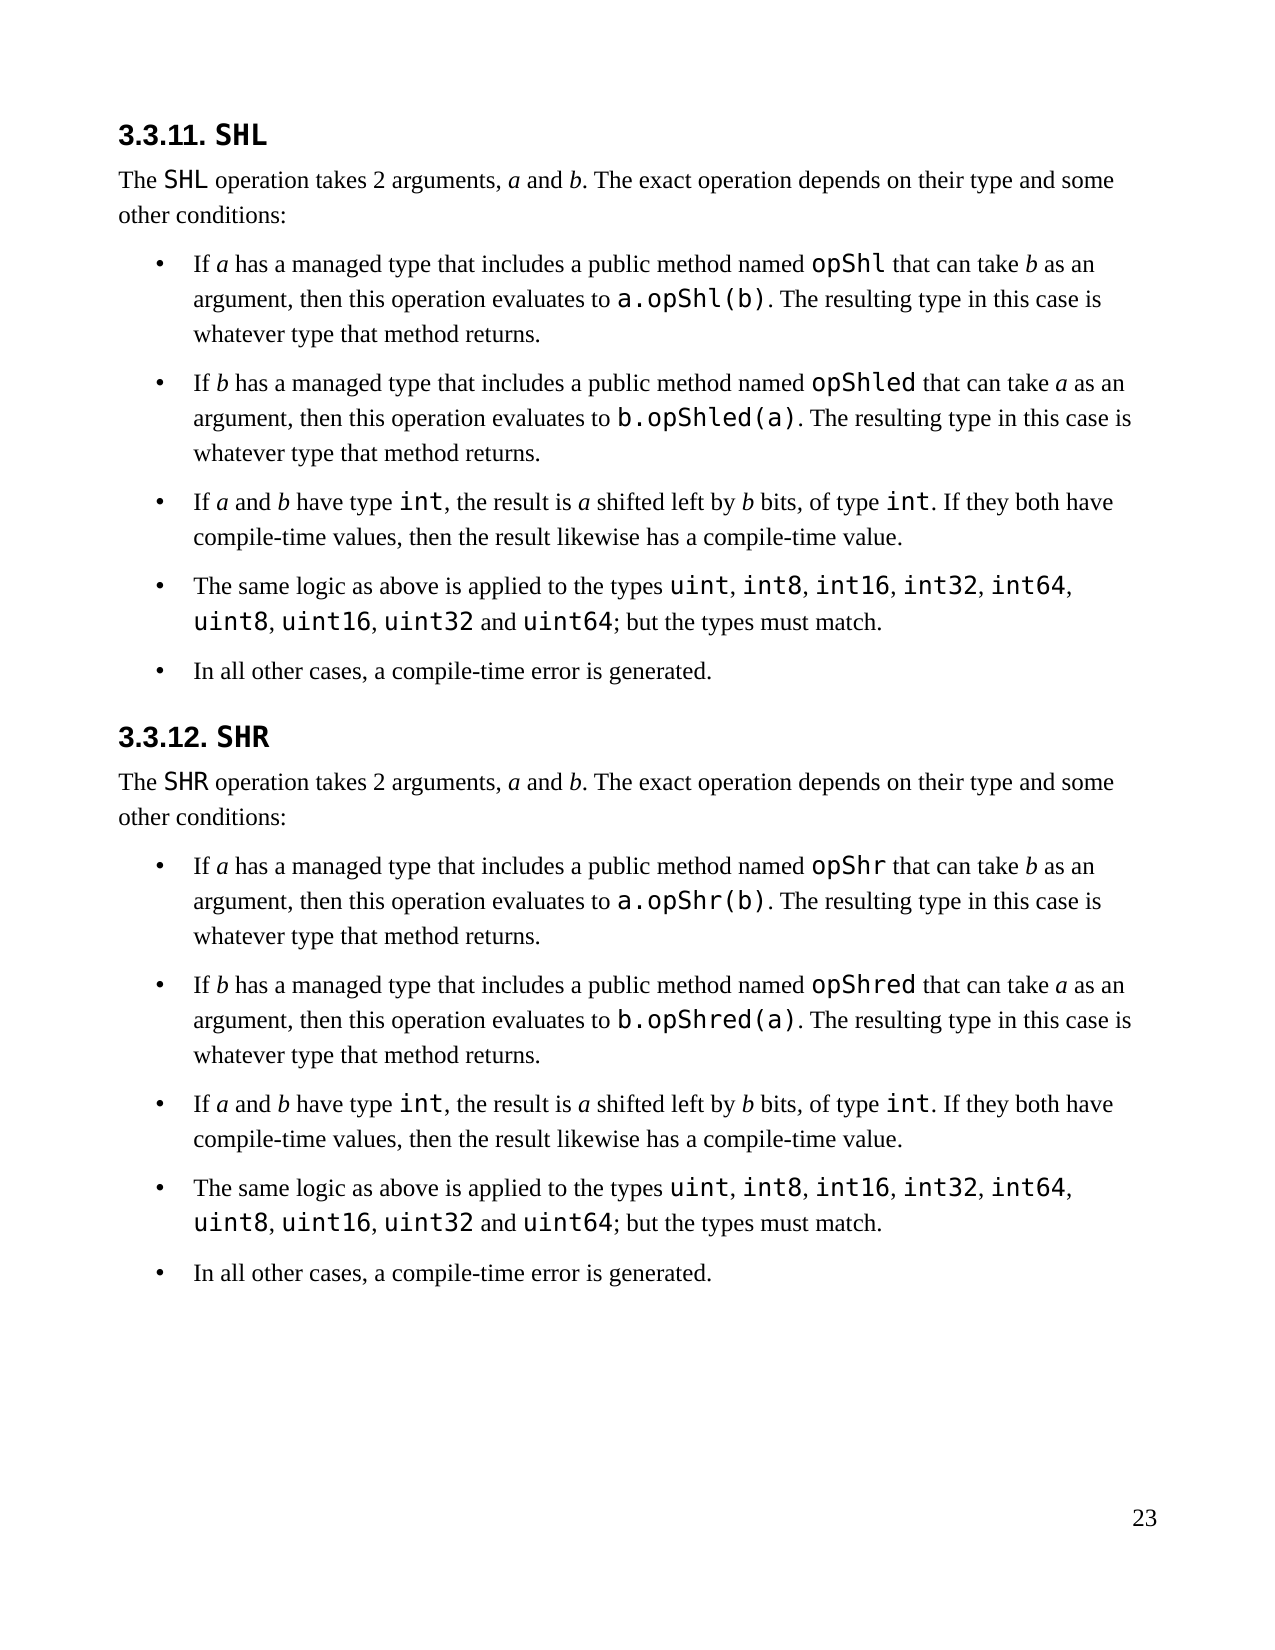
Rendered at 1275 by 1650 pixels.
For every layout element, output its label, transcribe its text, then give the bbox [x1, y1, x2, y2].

list If a and b have type int, the result is a shifted left by b bits, of type int. If they both have compile-time values, then the result likewise has a compile-time value. [156, 487, 1157, 551]
list The same logic as above is applied to the types uint, int8, int16, int32, int64, uint8, uint16, uint32 and uint64; but the types must match. [156, 571, 1157, 636]
list If b has a managed type that includes a public method named opShred that can take a as an argument, then this operation evaluates to b.opShred(a). The resulting type in this case is whatever type that method returns. [156, 970, 1157, 1069]
text The SHR operation takes 2 arguments, a and b. The exact operation depends on their type and some other conditions: [118, 767, 1157, 831]
list In all other cases, a compile-time error is generated. [156, 656, 1157, 685]
list If a has a managed type that includes a public method named opShl that can take b as an argument, then this operation evaluates to a.opShl(b). The resulting type in this case is whatever type that method returns. [156, 249, 1157, 348]
list If b has a managed type that includes a public method named opShled that can take a as an argument, then this operation evaluates to b.opShled(a). The resulting type in this case is whatever type that method returns. [156, 368, 1157, 467]
text The SHL operation takes 2 arguments, a and b. The exact operation depends on their type and some other conditions: [118, 165, 1157, 229]
list In all other cases, a compile-time error is generated. [156, 1258, 1157, 1287]
subtitle 3.3.11. SHL [118, 118, 1157, 152]
list The same logic as above is applied to the types uint, int8, int16, int32, int64, uint8, uint16, uint32 and uint64; but the types must match. [156, 1173, 1157, 1238]
list If a and b have type int, the result is a shifted left by b bits, of type int. If they both have compile-time values, then the result likewise has a compile-time value. [156, 1089, 1157, 1153]
subtitle 3.3.12. SHR [118, 720, 1157, 754]
list If a has a managed type that includes a public method named opShr that can take b as an argument, then this operation evaluates to a.opShr(b). The resulting type in this case is whatever type that method returns. [156, 851, 1157, 950]
